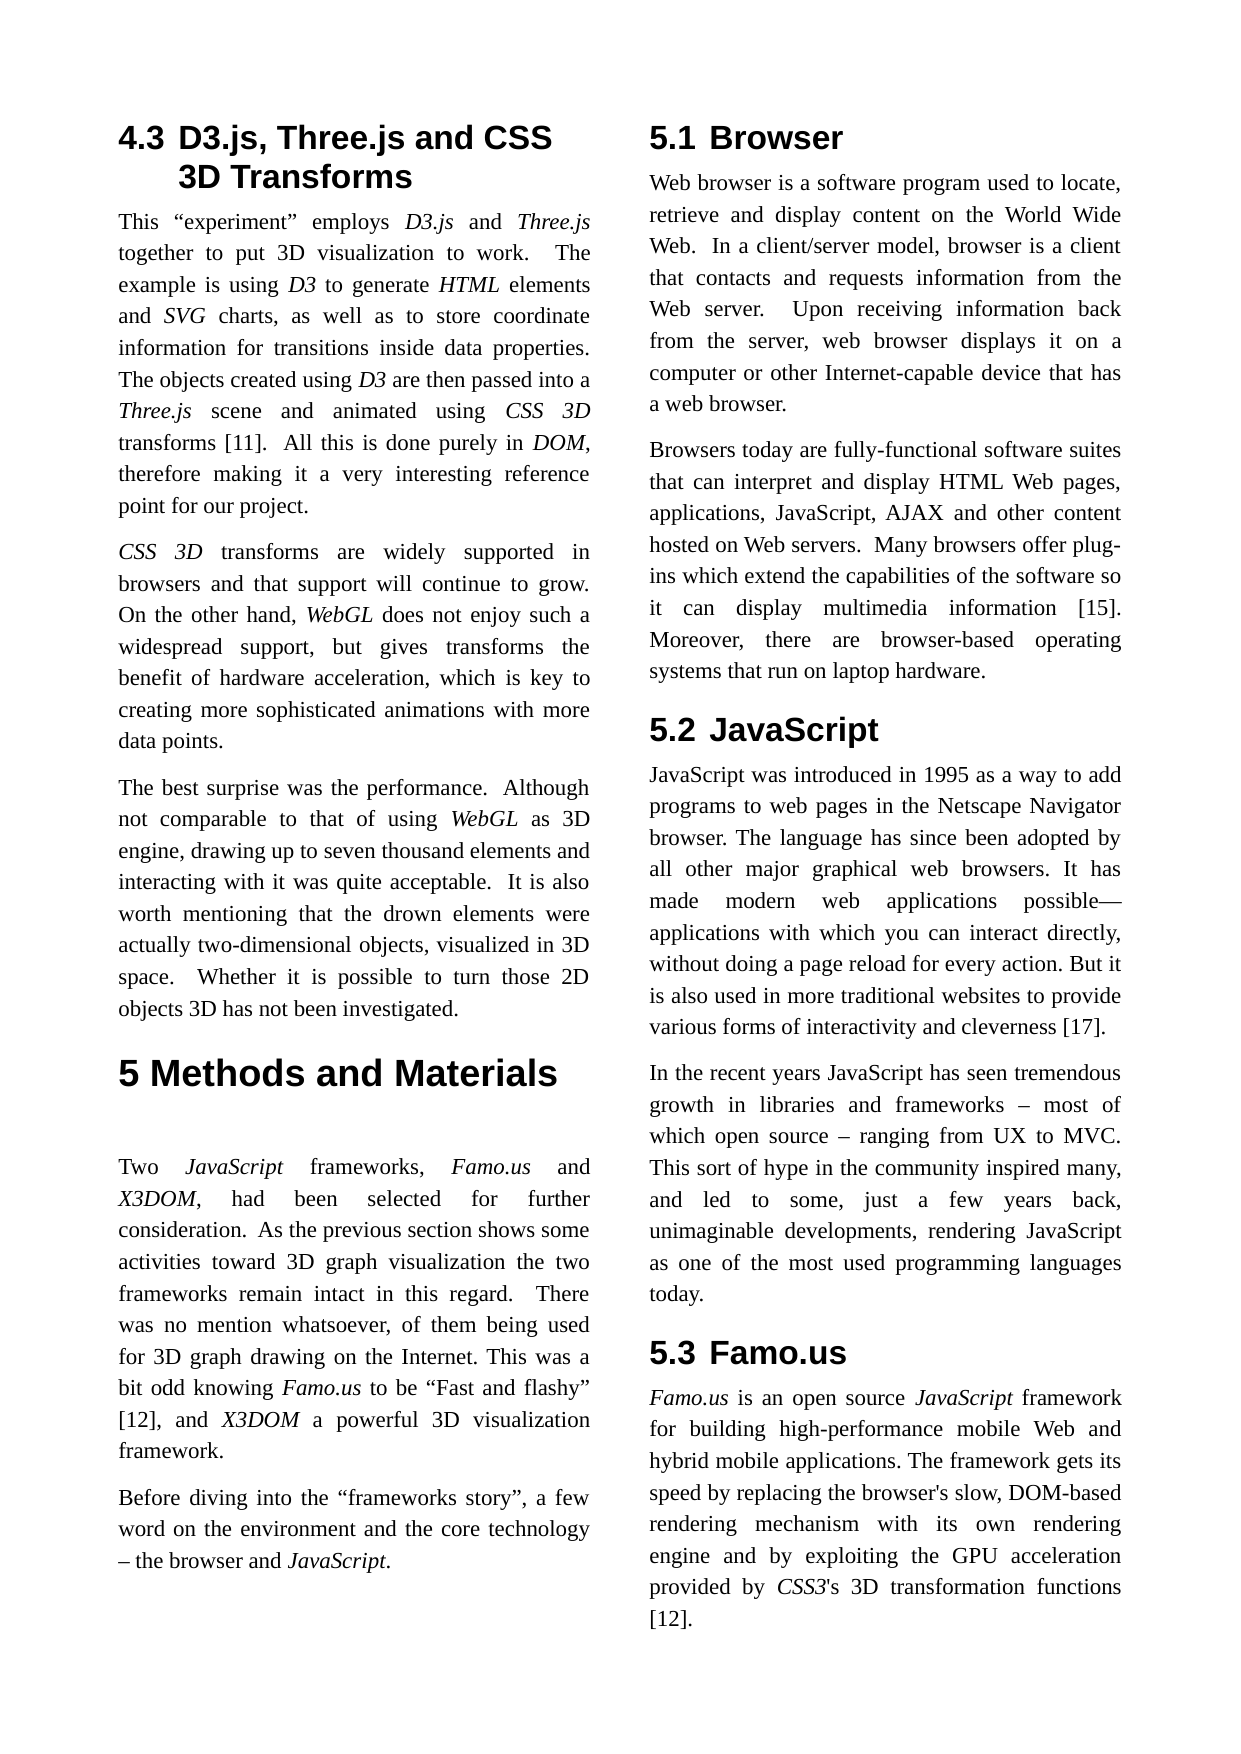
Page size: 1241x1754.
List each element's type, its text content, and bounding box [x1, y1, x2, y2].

subtitle 5.1 Browser [649, 118, 1122, 157]
subtitle 4.3 D3.js, Three.js and CSS 3D Transforms [118, 118, 590, 195]
text The best surprise was the performance. Although not comparable to that of using WebGL as 3D engine, drawing up to seven thousand elements and interacting with it was quite acceptable. It is also worth mentioning that the drown elements were actually two-dimensional objects, visualized in 3D space. Whether it is possible to turn those 2D objects 3D has not been investigated. [118, 774, 590, 1021]
text Web browser is a software program used to locate, retrieve and display content on the World Wide Web. In a client/server model, browser is a client that contacts and requests information from the Web server. Upon receiving information back from the server, web browser displays it on a computer or other Internet-capable device that has a web browser. [649, 169, 1122, 417]
subtitle 5 Methods and Materials [118, 1051, 590, 1095]
text JavaScript was introduced in 1995 as a way to add programs to web pages in the Netscape Navigator browser. The language has since been adopted by all other major graphical web browsers. It has made modern web applications possible—applications with which you can interact directly, without doing a page reload for every action. But it is also used in more traditional websites to provide various forms of interactivity and cleverness [17]. [649, 761, 1122, 1040]
text CSS 3D transforms are widely supported in browsers and that support will continue to grow. On the other hand, WebGL does not enjoy such a widespread support, but gives transforms the benefit of hardware acceleration, which is key to creating more sophisticated animations with more data points. [118, 538, 590, 754]
text This “experiment” employs D3.js and Three.js together to put 3D visualization to work. The example is using D3 to generate HTML elements and SVG charts, as well as to store coordinate information for transitions inside data properties. The objects created using D3 are then passed into a Three.js scene and animated using CSS 3D transforms [11]. All this is done purely in DOM, therefore making it a very interesting reference point for our project. [118, 208, 590, 518]
subtitle 5.3 Famo.us [649, 1333, 1122, 1371]
text Two JavaScript frameworks, Famo.us and X3DOM, had been selected for further consideration. As the previous section shows some activities toward 3D graph visualization the two frameworks remain intact in this regard. There was no mention whatsoever, of them being used for 3D graph drawing on the Internet. This was a bit odd knowing Famo.us to be “Fast and flashy” [12], and X3DOM a powerful 3D visualization framework. [118, 1153, 590, 1464]
text In the recent years JavaScript has seen tremendous growth in libraries and frameworks – most of which open source – ranging from UX to MVC. This sort of hype in the community inspired many, and led to some, just a few years back, unimaginable developments, rendering JavaScript as one of the most used programming languages today. [649, 1059, 1122, 1307]
text Browsers today are fully-functional software suites that can interpret and display HTML Web pages, applications, JavaScript, AJAX and other content hosted on Web servers. Many browsers offer plug-ins which extend the capabilities of the software so it can display multimedia information [15]. Moreover, there are browser-based operating systems that run on laptop hardware. [649, 436, 1122, 684]
subtitle 5.2 JavaScript [649, 710, 1122, 748]
text Before diving into the “frameworks story”, a few word on the environment and the core technology – the browser and JavaScript. [118, 1484, 590, 1573]
text Famo.us is an open source JavaScript framework for building high-performance mobile Web and hybrid mobile applications. The framework gets its speed by replacing the browser's slow, DOM-based rendering mechanism with its own rendering engine and by exploiting the GPU acceleration provided by CSS3's 3D transformation functions [12]. [649, 1384, 1122, 1631]
